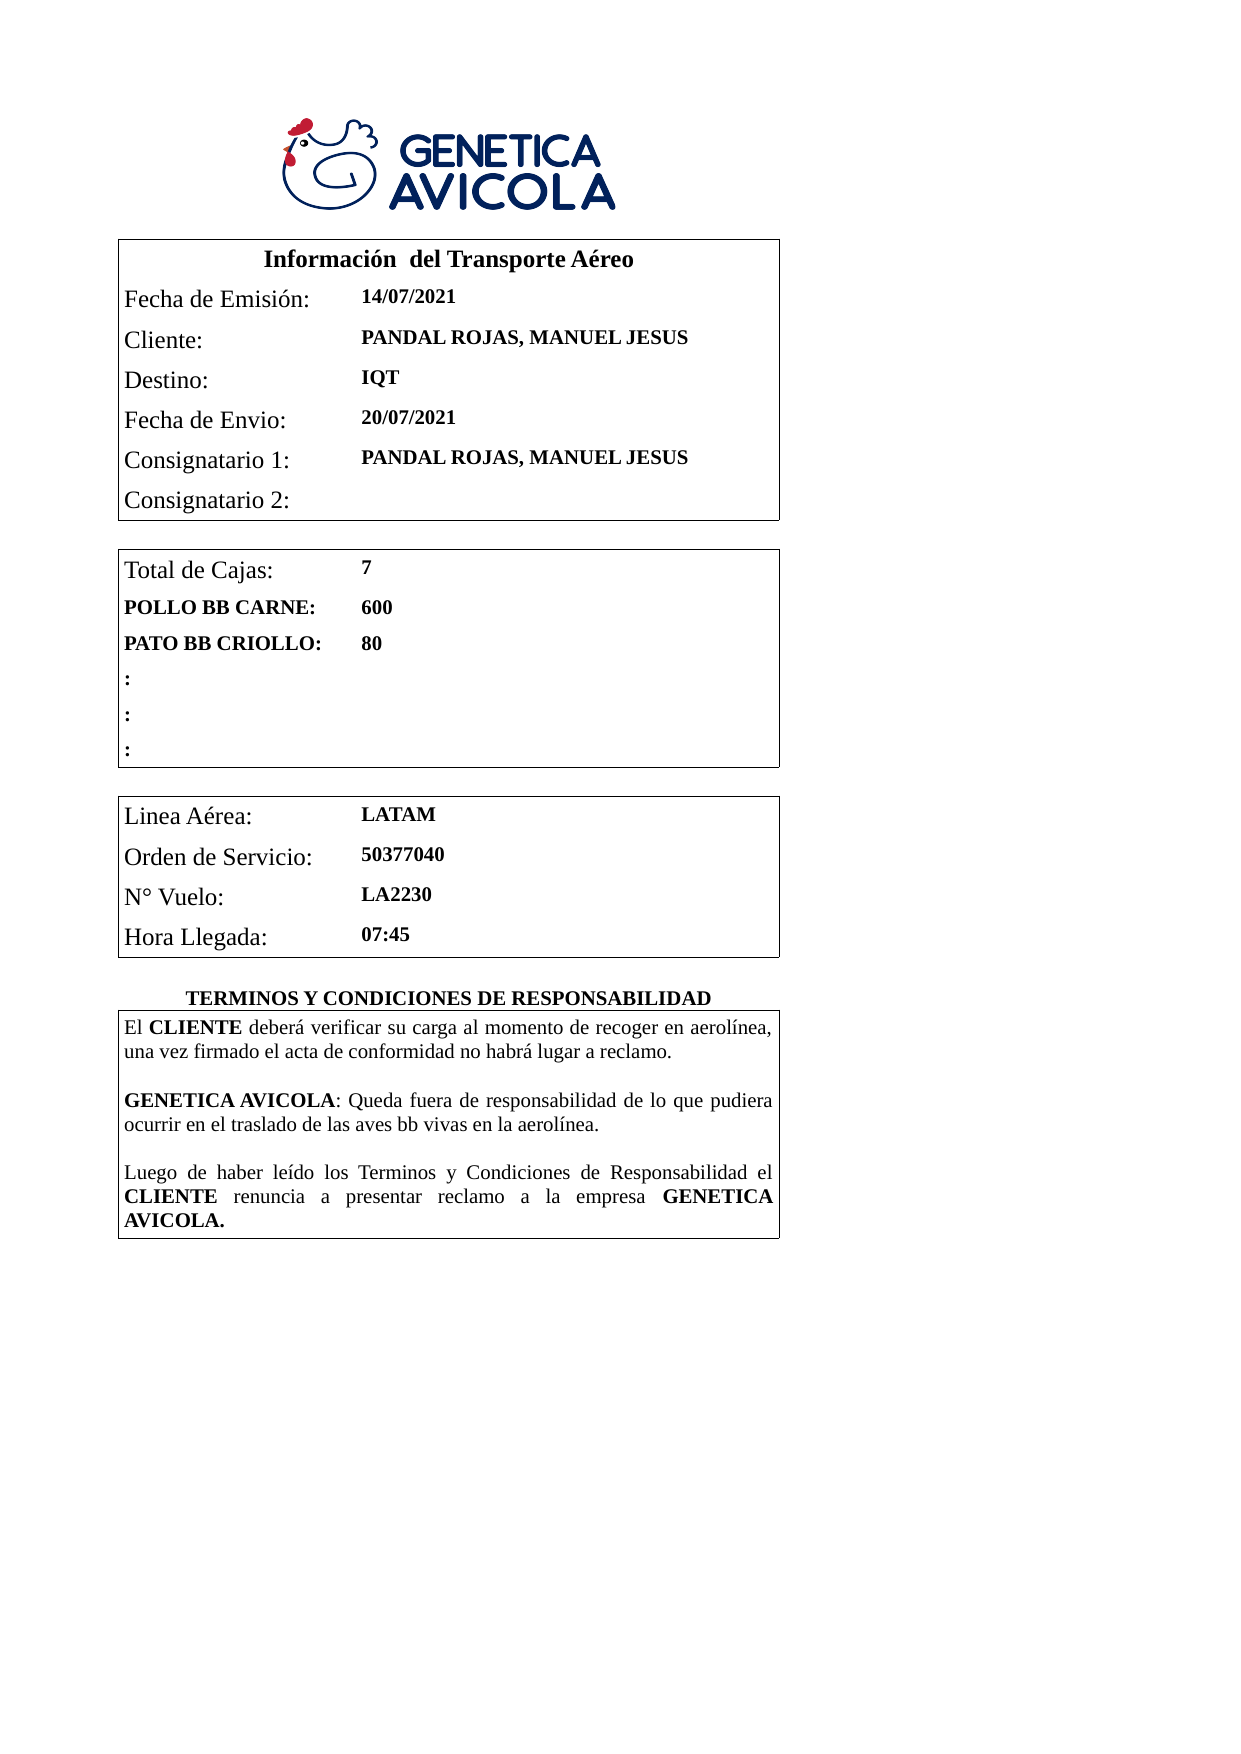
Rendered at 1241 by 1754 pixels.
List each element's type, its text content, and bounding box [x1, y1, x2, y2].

table_cell TERMINOS Y CONDICIONES DE RESPONSABILIDAD [118, 958, 779, 1009]
picture [282, 118, 616, 210]
table_cell [356, 480, 779, 520]
table_cell Fecha de Envio: [119, 399, 356, 439]
table_cell 50377040 [356, 836, 779, 876]
table_cell Linea Aérea: [119, 797, 356, 836]
table_cell : [119, 731, 356, 767]
table_cell N° Vuelo: [119, 876, 356, 916]
table_cell [356, 768, 779, 796]
table_cell : [119, 660, 356, 696]
table_cell Consignatario 1: [119, 440, 356, 480]
table_cell PANDAL ROJAS, MANUEL JESUS [356, 319, 779, 359]
table_cell [118, 768, 356, 796]
table_cell : [119, 696, 356, 731]
table_cell El CLIENTE deberá verificar su carga al momento de recoger en aerolínea, una vez firmado el acta de conformidad no habrá lugar a reclamo. GENETICA AVICOLA: Queda fuera de responsabilidad de lo que pudiera ocurrir en el traslado de las aves bb vivas en la aerolínea. Luego de haber leído los Terminos y Condiciones de Responsabilidad el CLIENTE renuncia a presentar reclamo a la empresa GENETICA AVICOLA. [119, 1011, 779, 1238]
table_cell Total de Cajas: [119, 550, 356, 589]
table_cell PATO BB CRIOLLO: [119, 625, 356, 660]
table_cell PANDAL ROJAS, MANUEL JESUS [356, 440, 779, 480]
table_cell [356, 696, 779, 731]
table_cell Orden de Servicio: [119, 836, 356, 876]
table_cell IQT [356, 359, 779, 399]
table_cell [356, 731, 779, 767]
table_cell Destino: [119, 359, 356, 399]
table_cell 14/07/2021 [356, 279, 779, 319]
table_cell Consignatario 2: [119, 480, 356, 520]
table_header Información del Transporte Aéreo [119, 240, 779, 279]
table_cell Hora Llegada: [119, 916, 356, 957]
table_cell [356, 660, 779, 696]
table_cell [118, 521, 356, 549]
table_cell [356, 521, 779, 549]
table_cell Cliente: [119, 319, 356, 359]
table_cell LA2230 [356, 876, 779, 916]
table_cell 07:45 [356, 916, 779, 957]
table_cell LATAM [356, 797, 779, 836]
table_cell 20/07/2021 [356, 399, 779, 439]
table_cell 600 [356, 589, 779, 625]
table_cell Fecha de Emisión: [119, 279, 356, 319]
table_cell POLLO BB CARNE: [119, 589, 356, 625]
table_cell 80 [356, 625, 779, 660]
table_cell 7 [356, 550, 779, 589]
